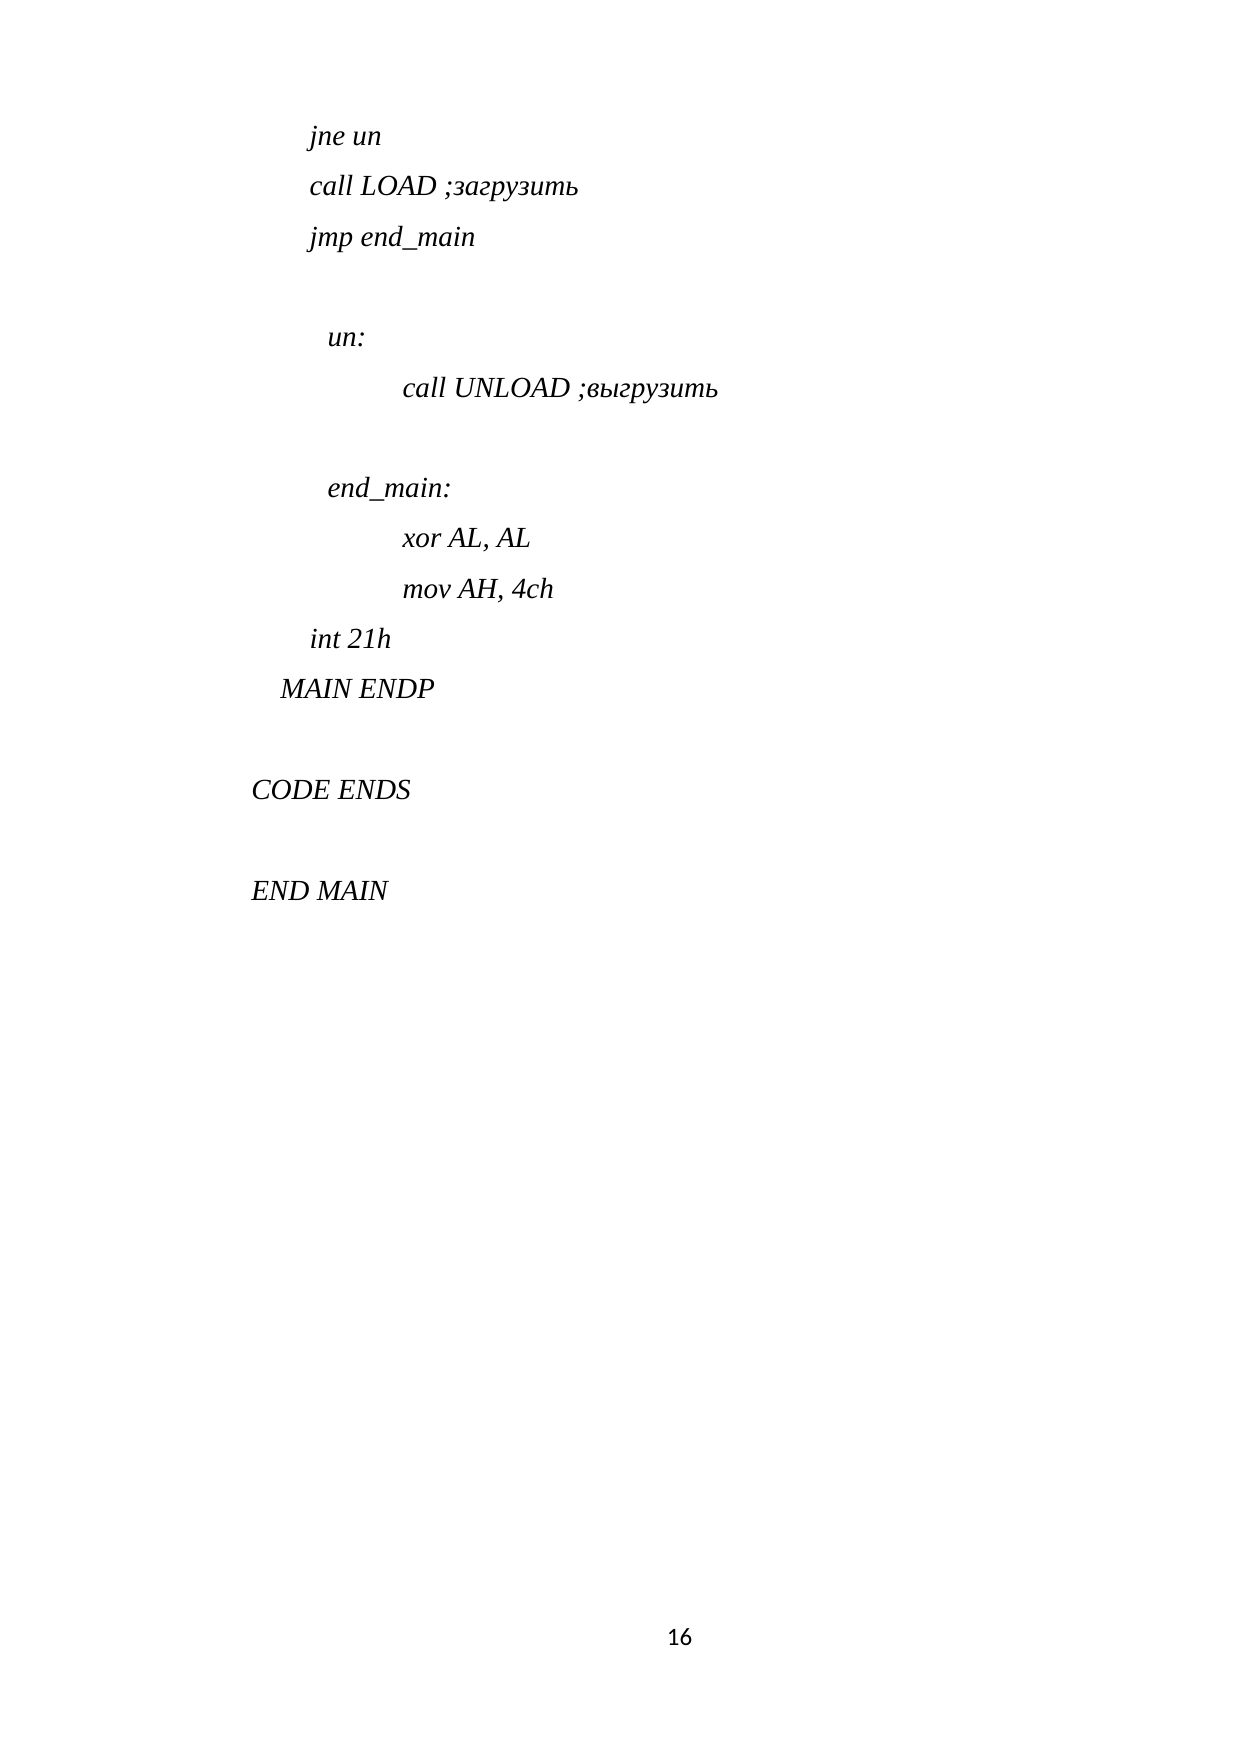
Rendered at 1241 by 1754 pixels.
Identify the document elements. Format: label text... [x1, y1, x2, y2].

text MAIN ENDP [177, 672, 1181, 705]
text jmp end_main [177, 219, 1181, 252]
text CODE ENDS [177, 772, 1181, 806]
text END MAIN [177, 873, 1181, 906]
text end_main: [177, 470, 1181, 504]
text int 21h [177, 621, 1181, 655]
text call LOAD ;загрузить [177, 168, 1181, 202]
text un: [177, 319, 1181, 353]
text xor AL, AL [177, 521, 1181, 554]
text call UNLOAD ;выгрузить [177, 370, 1181, 403]
text mov AH, 4ch [177, 571, 1181, 604]
text jne un [177, 118, 1181, 152]
